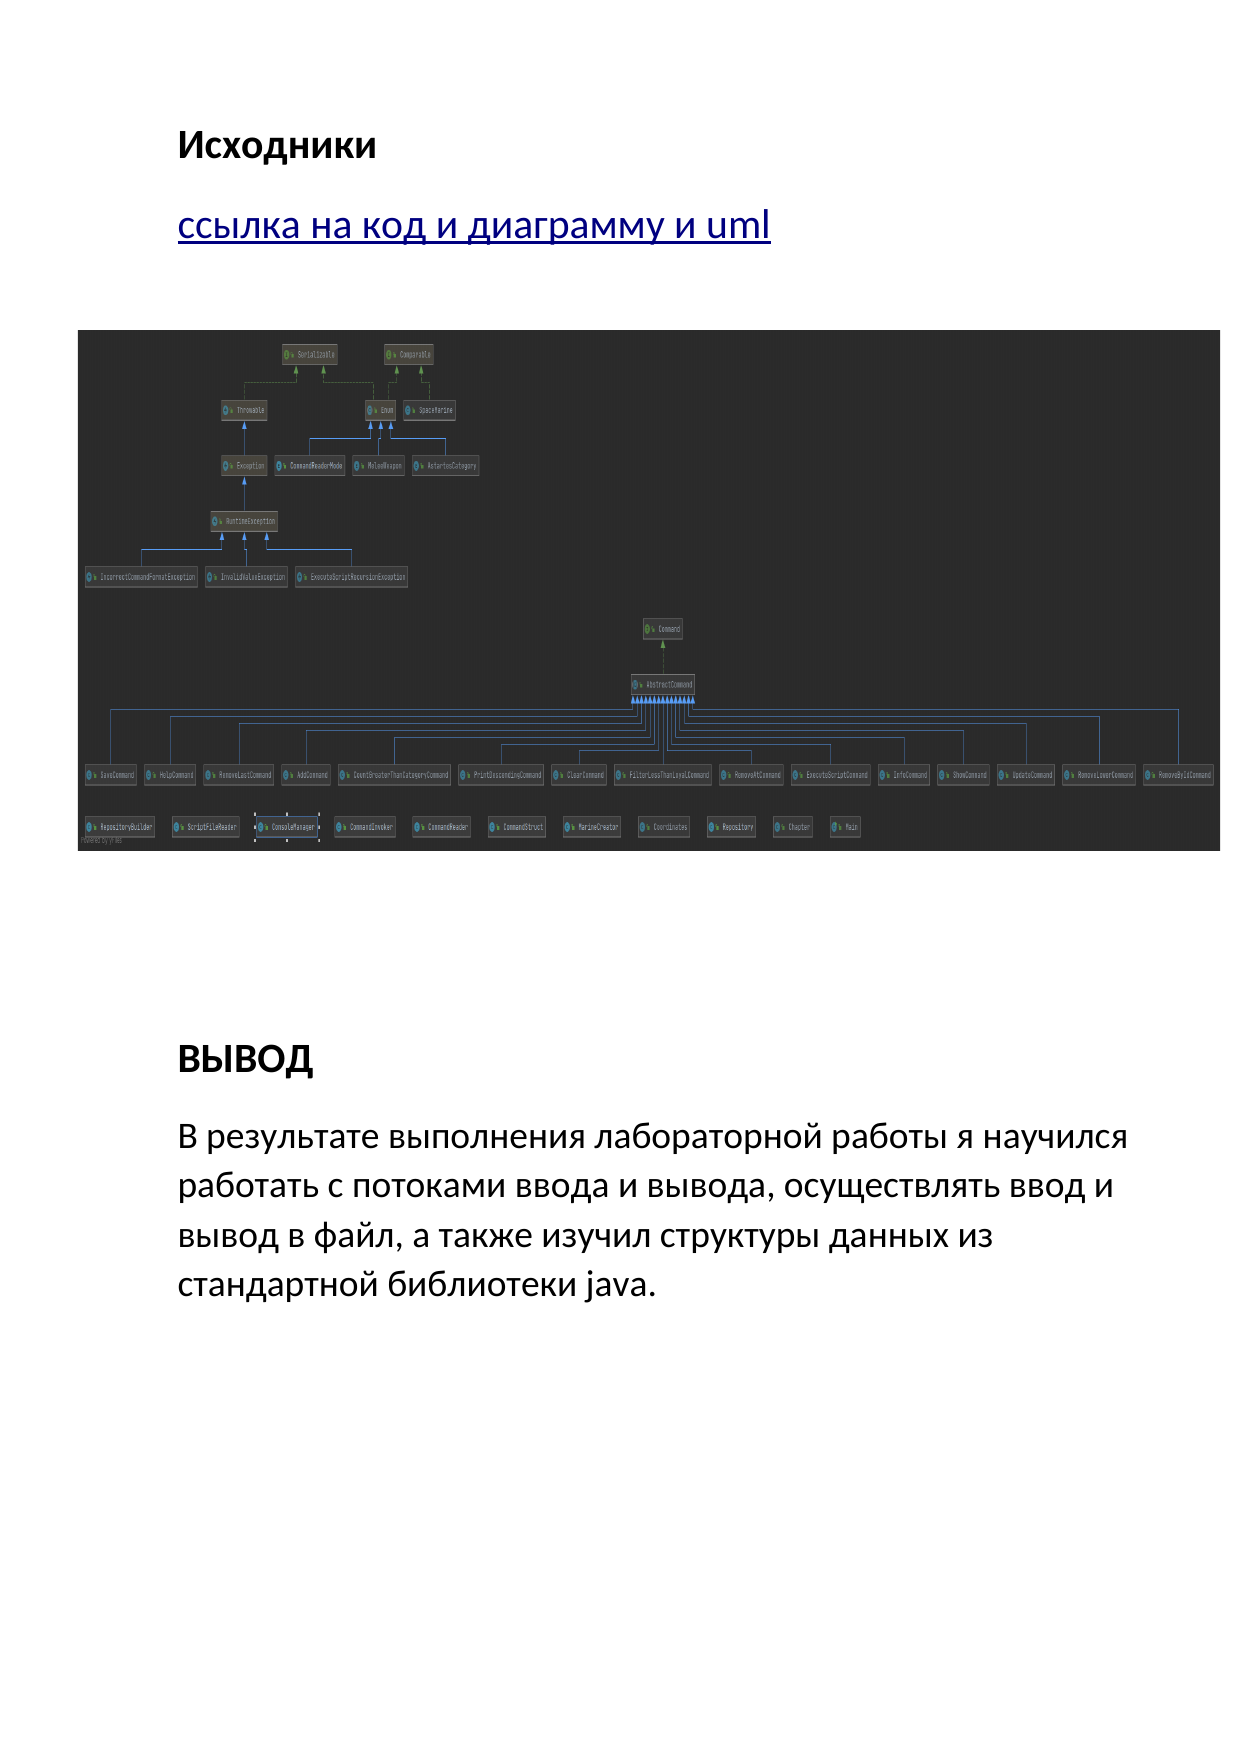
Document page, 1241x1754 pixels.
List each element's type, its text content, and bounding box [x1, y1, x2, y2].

text Исходники [177, 118, 1152, 169]
picture [77, 330, 1221, 851]
text В результате выполнения лабораторной работы я научился работать с потоками ввода и вывода, осуществлять ввод и вывод в файл, а также изучил структуры данных из стандартной библиотеки java. [177, 1112, 1152, 1306]
text ВЫВОД [177, 1032, 1152, 1083]
text ссылка на код и диаграмму и uml [177, 198, 1152, 249]
